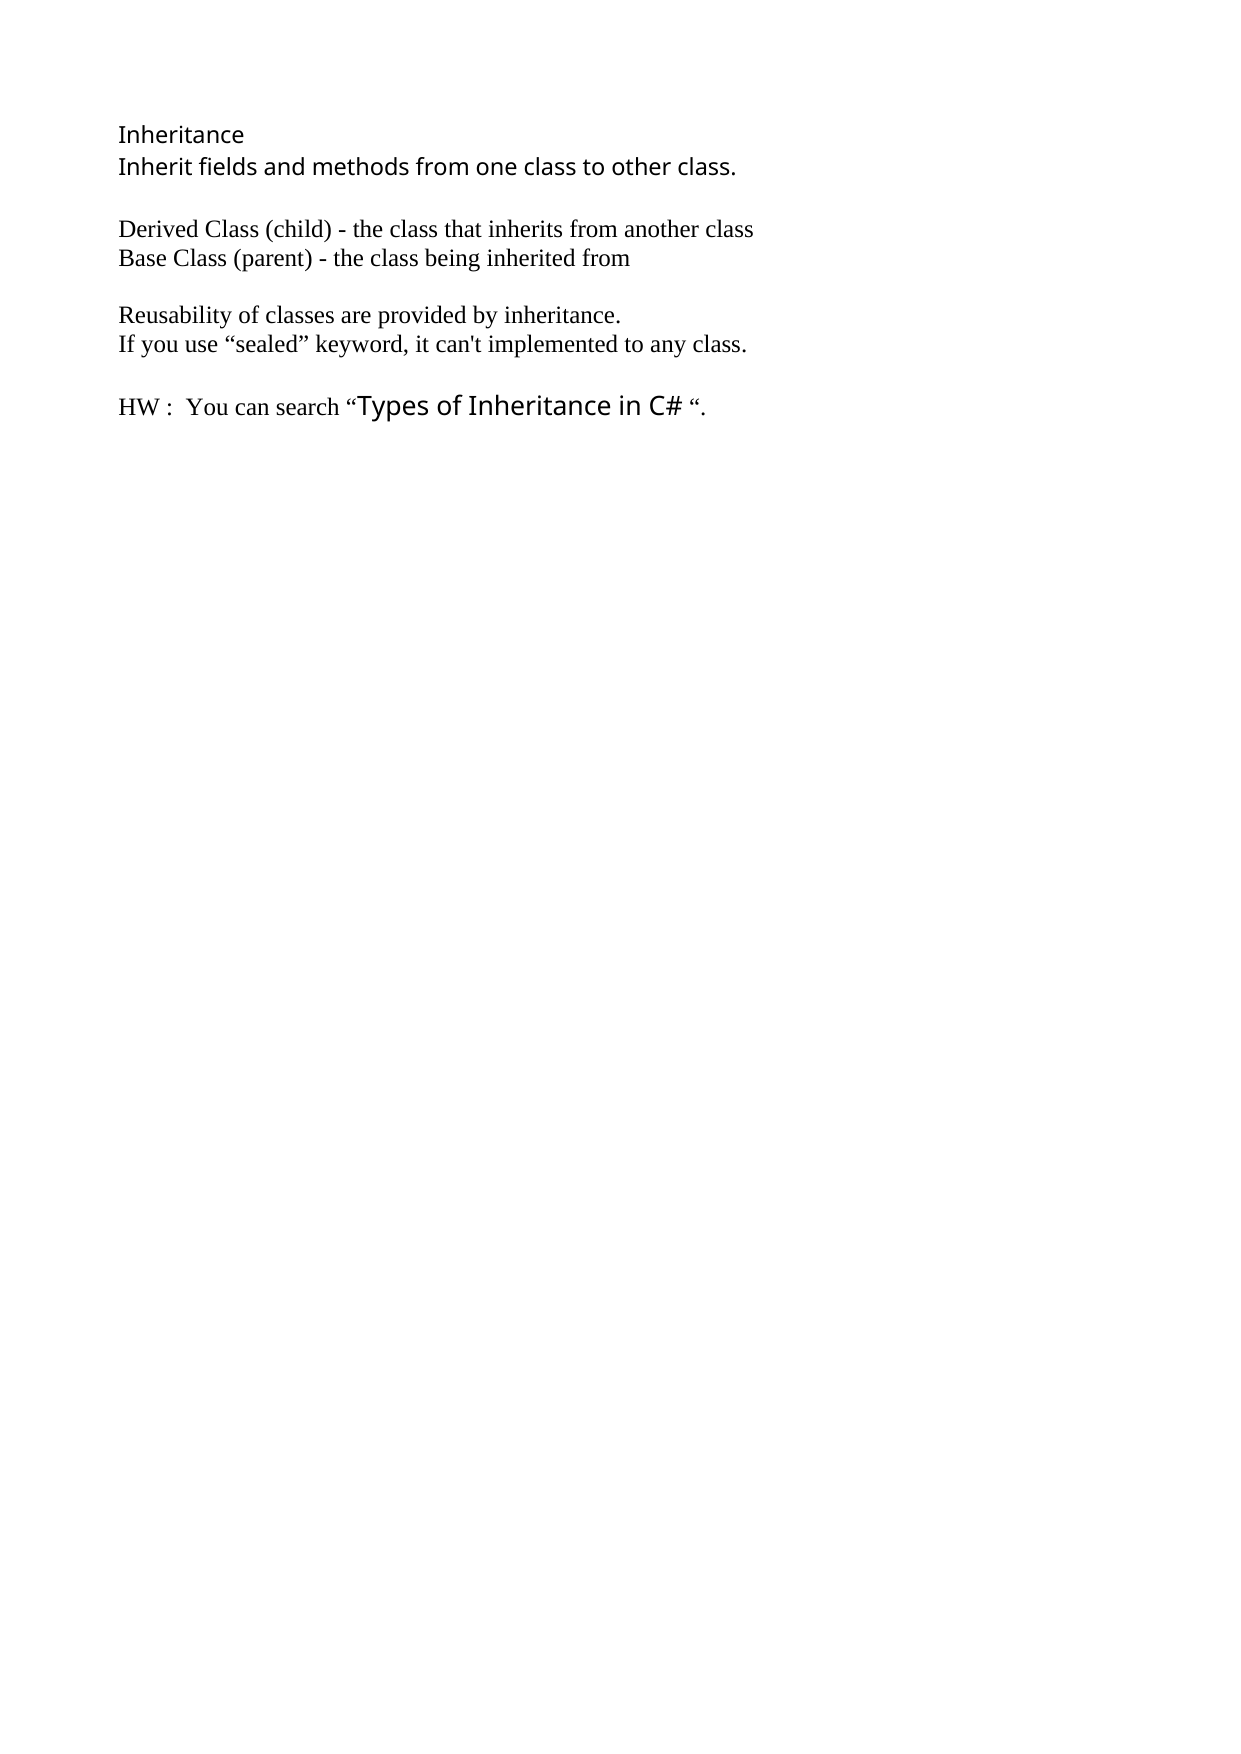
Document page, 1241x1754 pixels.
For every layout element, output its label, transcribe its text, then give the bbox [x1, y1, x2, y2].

text Inheritance [118, 118, 1122, 150]
text Inherit fields and methods from one class to other class. [118, 150, 1122, 182]
text If you use “sealed” keyword, it can't implemented to any class. [118, 329, 1122, 358]
text Base Class (parent) - the class being inherited from [118, 243, 1122, 272]
text Derived Class (child) - the class that inherits from another class [118, 214, 1122, 243]
text HW : You can search “Types of Inheritance in C# “. [118, 387, 1122, 423]
text Reusability of classes are provided by inheritance. [118, 300, 1122, 329]
